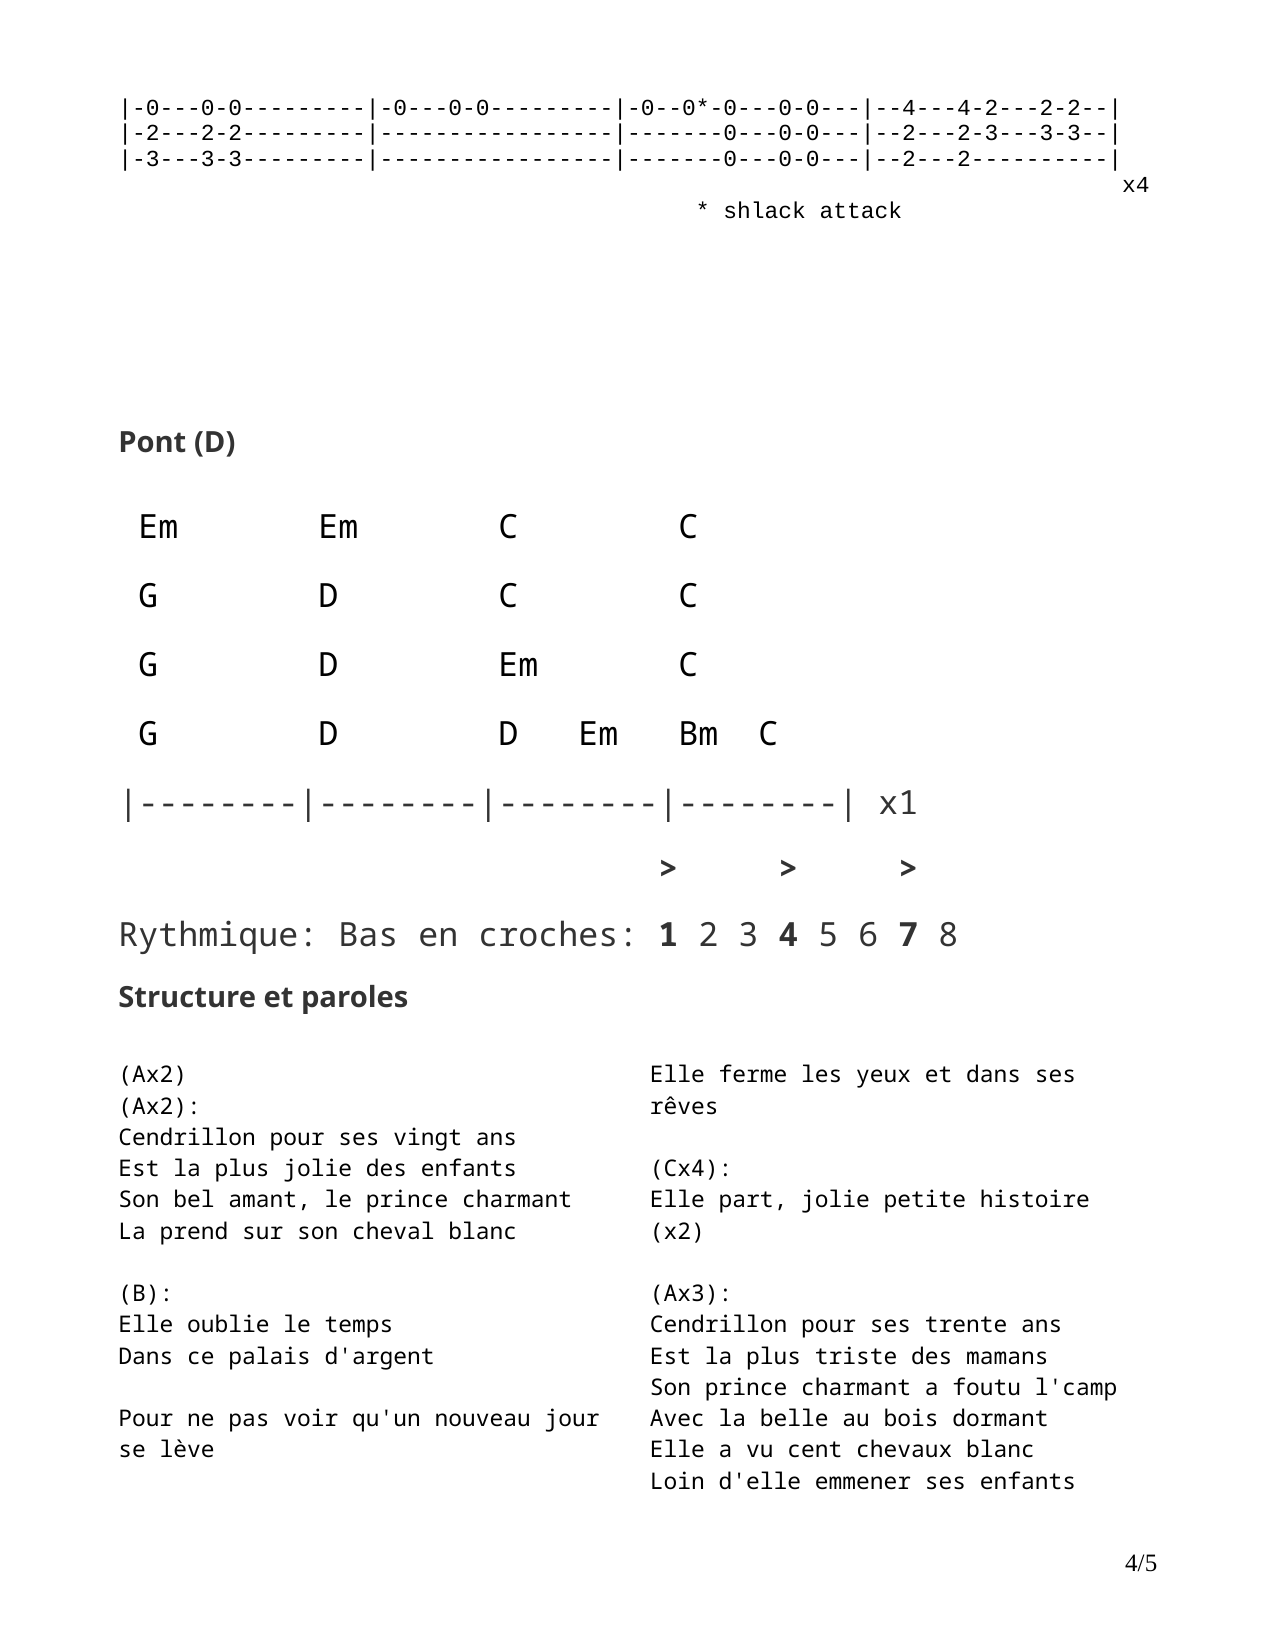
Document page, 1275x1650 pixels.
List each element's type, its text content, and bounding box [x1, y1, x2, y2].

text > > > Rythmique: Bas en croches: 1 2 3 4 5 6 7 8 [118, 845, 1157, 956]
text (B): [118, 1277, 626, 1308]
text Cendrillon pour ses vingt ans [118, 1121, 626, 1152]
text (Ax2): [118, 1089, 626, 1121]
text Cendrillon pour ses trente ans [649, 1308, 1157, 1339]
text (Cx4): [649, 1152, 1157, 1183]
text |--------|--------|--------|--------| x1 [118, 779, 1157, 824]
text G D C C [118, 572, 1157, 617]
text Pour ne pas voir qu'un nouveau jour se lève [118, 1402, 626, 1464]
text Loin d'elle emmener ses enfants [649, 1464, 1157, 1496]
text G D D Em Bm C [118, 710, 1157, 756]
text Avec la belle au bois dormant [649, 1402, 1157, 1433]
text Elle a vu cent chevaux blanc [649, 1433, 1157, 1464]
subtitle Structure et paroles [118, 977, 1157, 1016]
text Em Em C C [118, 503, 1157, 548]
text Son prince charmant a foutu l'camp [649, 1371, 1157, 1402]
text Elle part, jolie petite histoire (x2) [649, 1183, 1157, 1246]
subtitle Pont (D) [118, 421, 1157, 461]
text Elle ferme les yeux et dans ses rêves [649, 1058, 1157, 1121]
text Son bel amant, le prince charmant [118, 1183, 626, 1214]
text Elle oublie le temps [118, 1308, 626, 1339]
text |-2---2-2---------|-----------------|-------0---0-0---|--2---2-3---3-3--| [118, 122, 1157, 148]
text |-3---3-3---------|-----------------|-------0---0-0---|--2---2----------| [118, 148, 1157, 174]
text Dans ce palais d'argent [118, 1339, 626, 1371]
text Est la plus triste des mamans [649, 1339, 1157, 1371]
text La prend sur son cheval blanc [118, 1214, 626, 1246]
text (Ax2) [118, 1058, 626, 1089]
text x4 * shlack attack [118, 174, 1157, 226]
text Est la plus jolie des enfants [118, 1152, 626, 1183]
text (Ax3): [649, 1277, 1157, 1308]
text |-0---0-0---------|-0---0-0---------|-0--0*-0---0-0---|--4---4-2---2-2--| [118, 96, 1157, 122]
text G D Em C [118, 641, 1157, 686]
